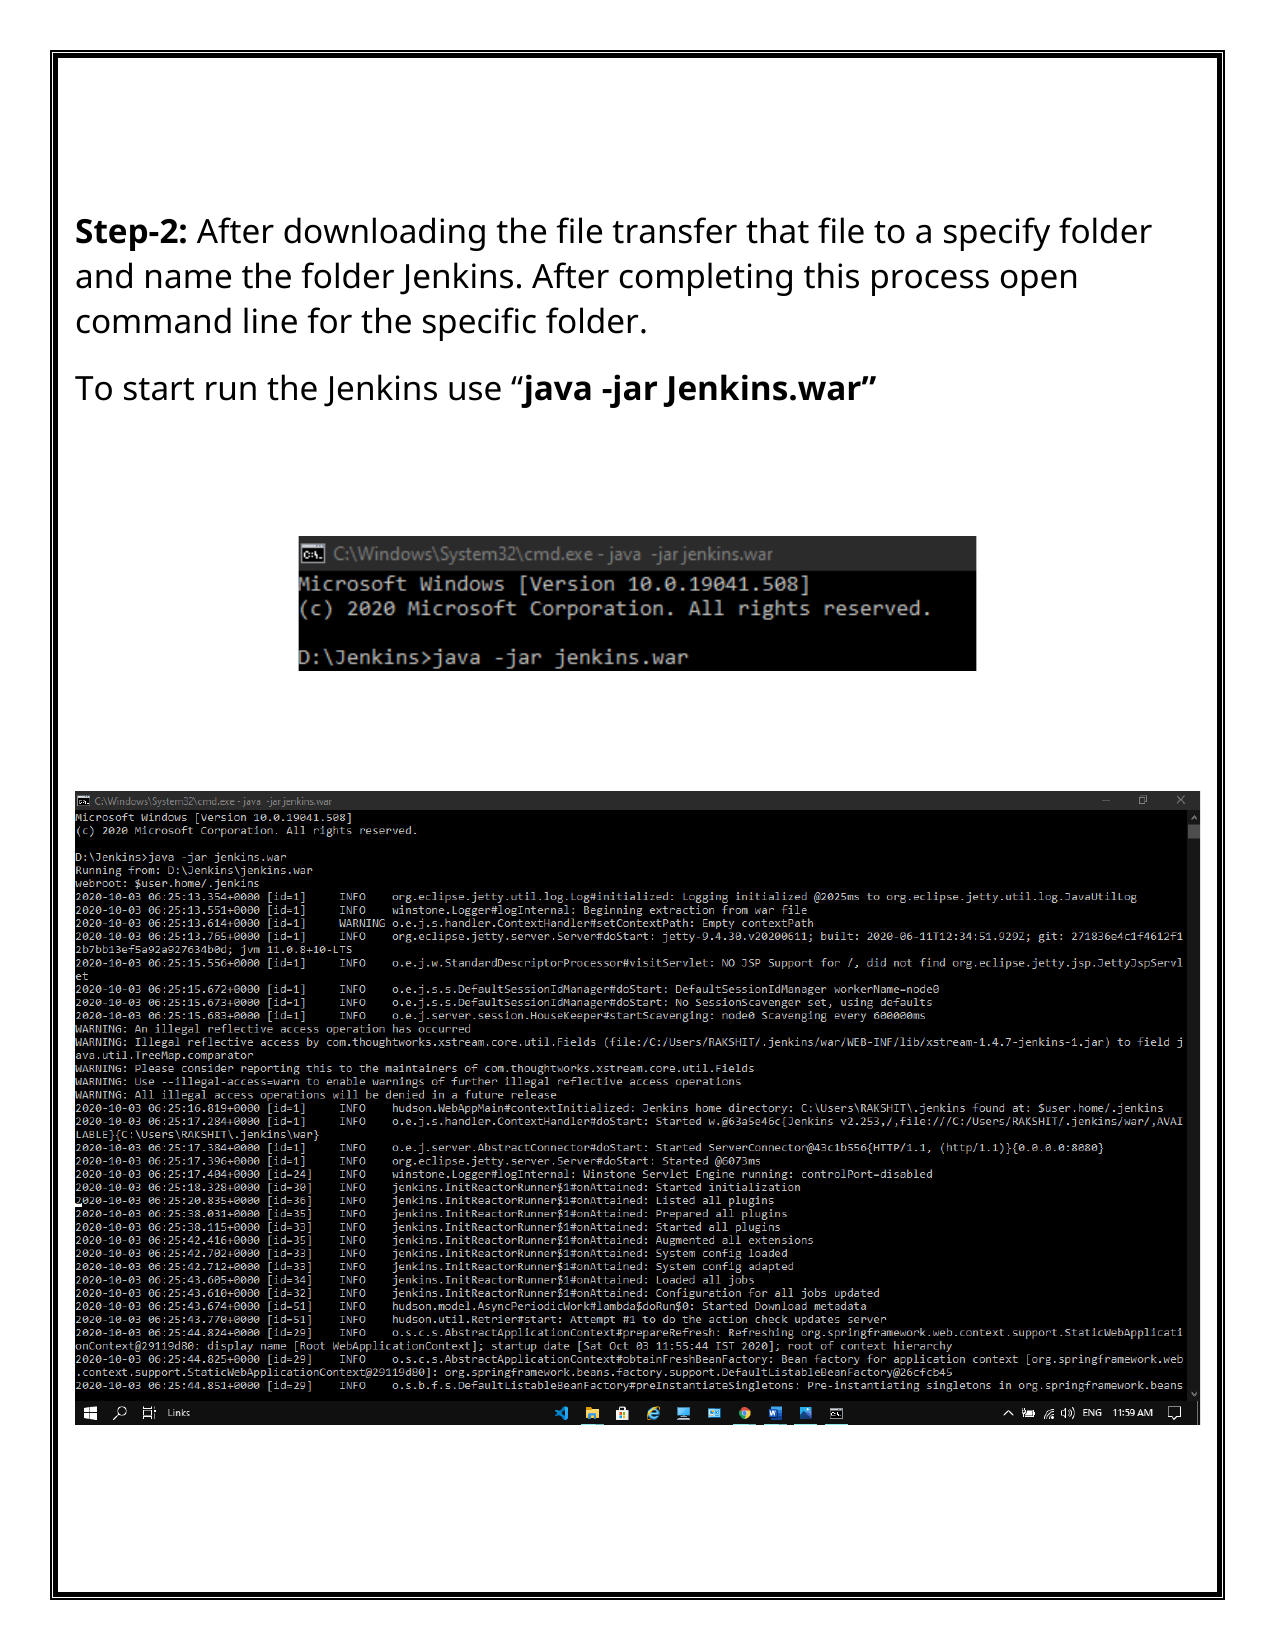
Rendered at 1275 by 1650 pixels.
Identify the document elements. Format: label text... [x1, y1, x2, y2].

text To start run the Jenkins use “java -jar Jenkins.war” [75, 364, 1200, 410]
text Step-2: After downloading the file transfer that file to a specify folder and name the folder Jenkins. After completing this process open command line for the specific folder. [75, 207, 1200, 344]
picture [75, 791, 1200, 1425]
